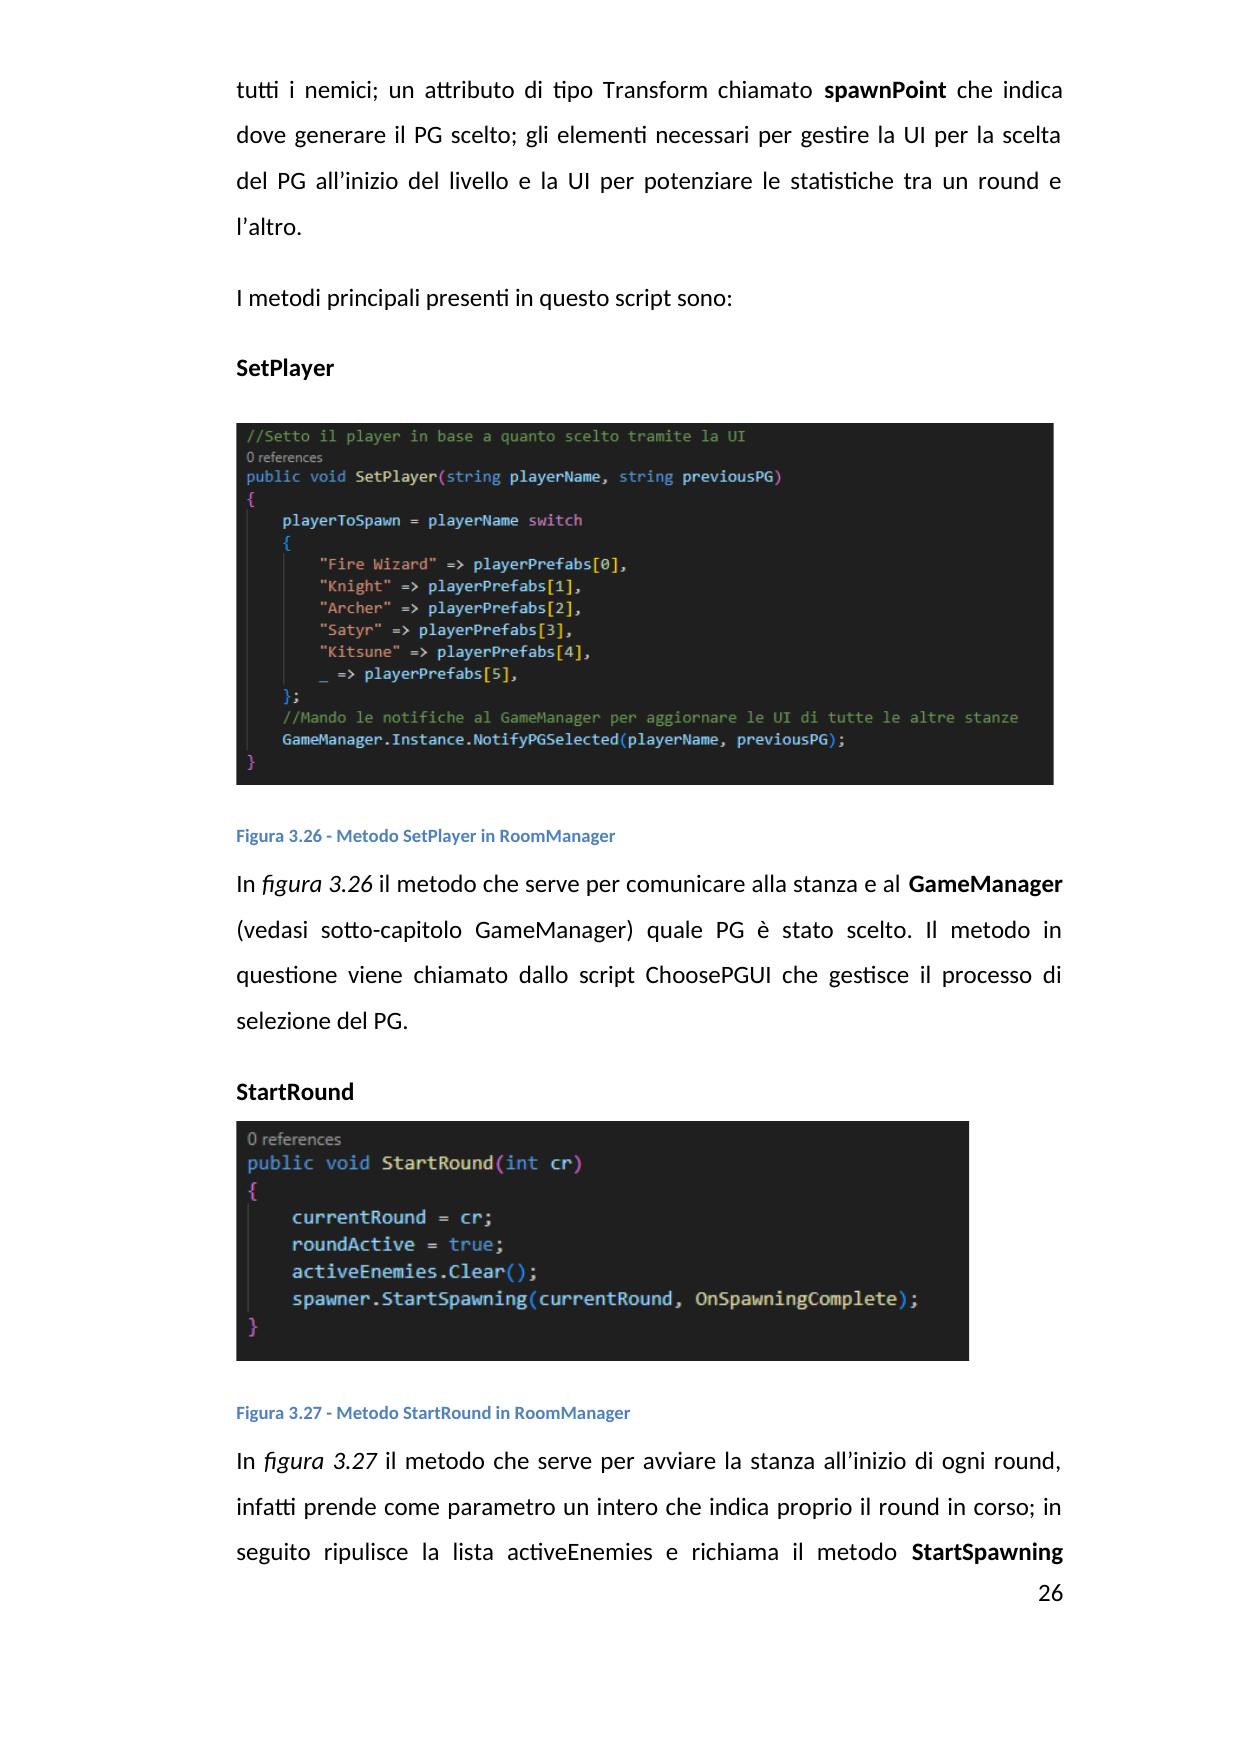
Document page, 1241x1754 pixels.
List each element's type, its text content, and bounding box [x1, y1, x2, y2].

text Figura 3.26 - Metodo SetPlayer in RoomManager [236, 824, 1063, 847]
text SetPlayer [236, 352, 1063, 383]
text tutti i nemici; un attributo di tipo Transform chiamato spawnPoint che indica dove generare il PG scelto; gli elementi necessari per gestire la UI per la scelta del PG all’inizio del livello e la UI per potenziare le statistiche tra un round e l’altro. [236, 74, 1063, 242]
text In figura 3.26 il metodo che serve per comunicare alla stanza e al GameManager (vedasi sotto-capitolo GameManager) quale PG è stato scelto. Il metodo in questione viene chiamato dallo script ChoosePGUI che gestisce il processo di selezione del PG. [236, 868, 1063, 1036]
text StartRound [236, 1076, 1063, 1361]
text I metodi principali presenti in questo script sono: [236, 282, 1063, 312]
text Figura 3.27 - Metodo StartRound in RoomManager [236, 1401, 1063, 1424]
text In figura 3.27 il metodo che serve per avviare la stanza all’inizio di ogni round, infatti prende come parametro un intero che indica proprio il round in corso; in seguito ripulisce la lista activeEnemies e richiama il metodo StartSpawning [236, 1445, 1063, 1567]
